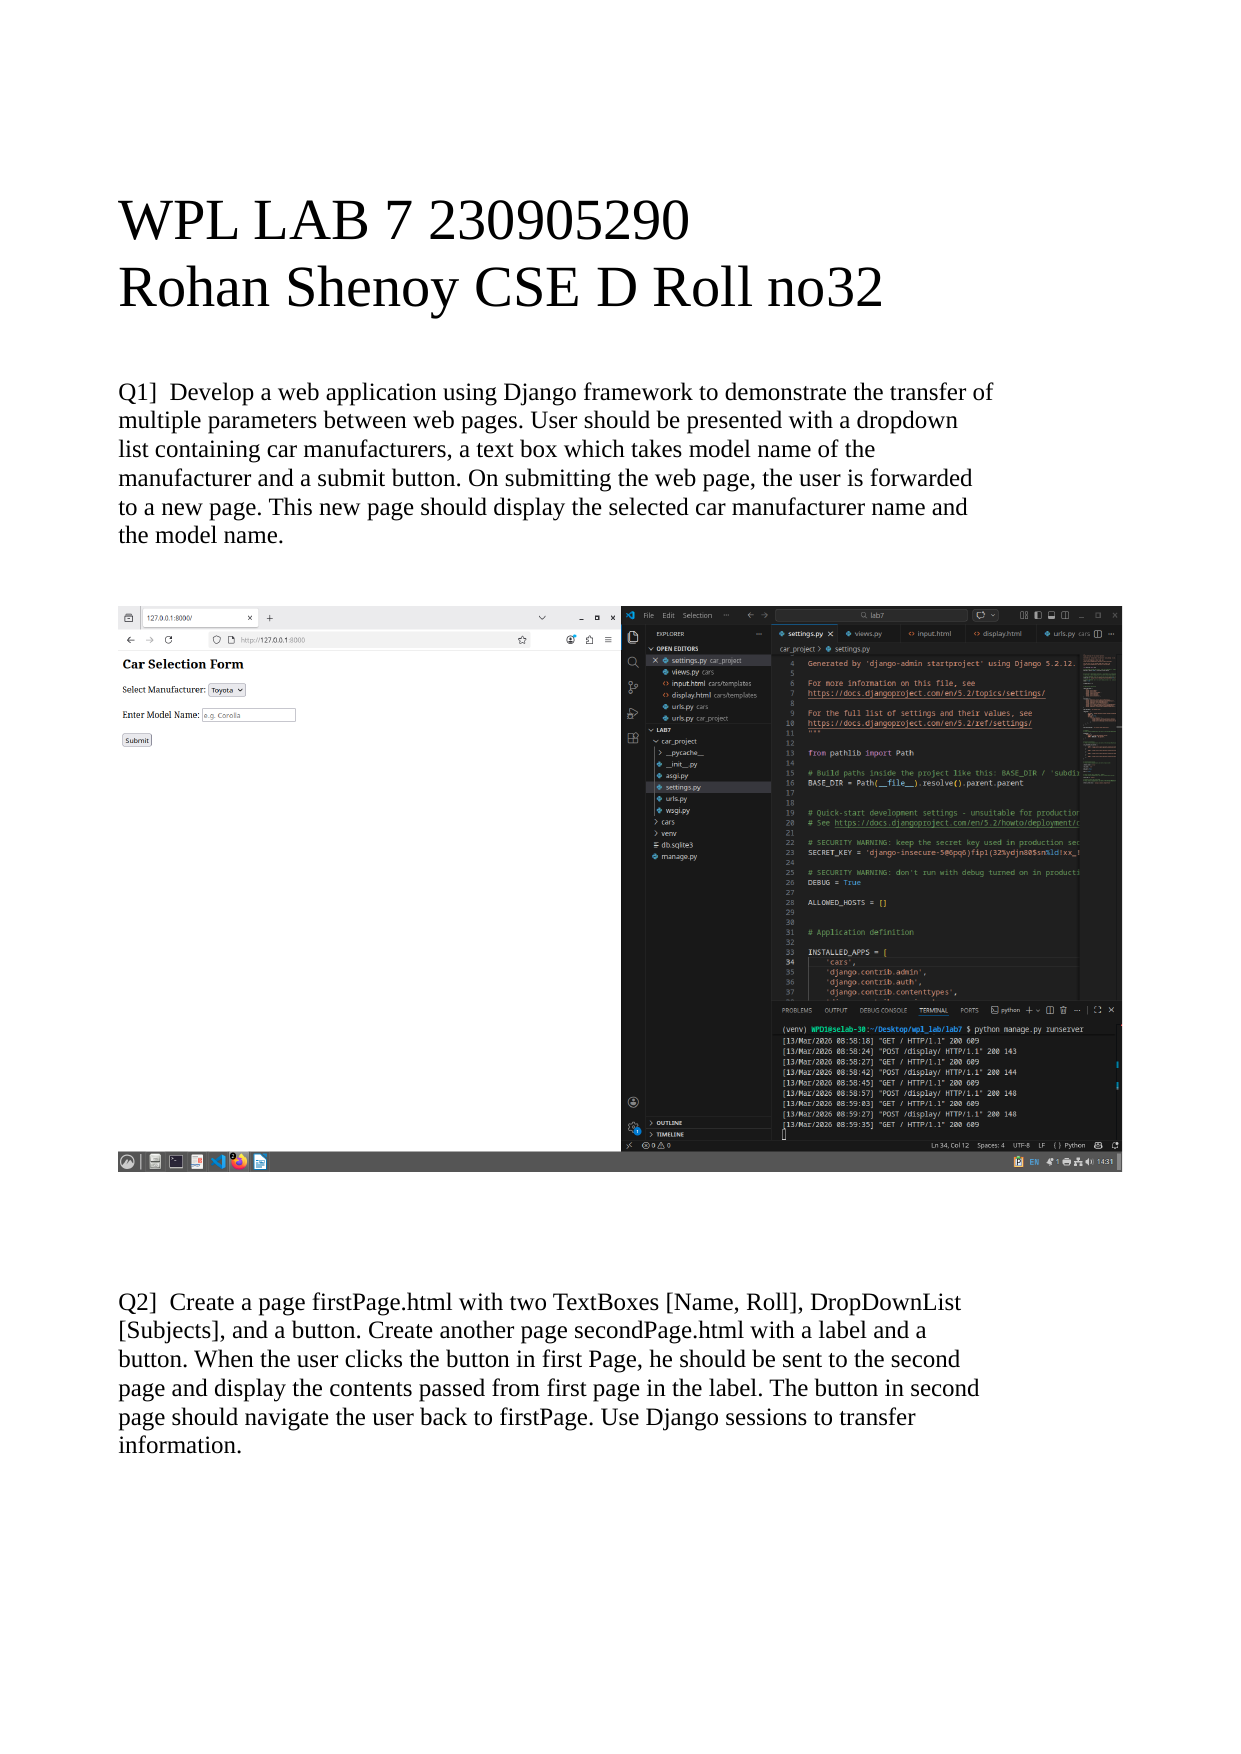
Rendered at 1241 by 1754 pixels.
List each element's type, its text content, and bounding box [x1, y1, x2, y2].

text WPL LAB 7 230905290 [118, 185, 1122, 252]
text manufacturer and a submit button. On submitting the web page, the user is forwarded [118, 463, 1122, 492]
text information. [118, 1430, 1122, 1459]
text Q2] Create a page firstPage.html with two TextBoxes [Name, Roll], DropDownList [118, 1287, 1122, 1315]
text page and display the contents passed from first page in the label. The button in second [118, 1373, 1122, 1402]
text Rohan Shenoy CSE D Roll no32 [118, 252, 1122, 319]
text page should navigate the user back to firstPage. Use Django sessions to transfer [118, 1402, 1122, 1430]
text the model name. [118, 521, 1122, 549]
text button. When the user clicks the button in first Page, he should be sent to the second [118, 1344, 1122, 1373]
text Q1] Develop a web application using Django framework to demonstrate the transfer of [118, 377, 1122, 406]
text multiple parameters between web pages. User should be presented with a dropdown [118, 406, 1122, 434]
picture [118, 606, 1123, 1172]
text list containing car manufacturers, a text box which takes model name of the [118, 434, 1122, 463]
text [Subjects], and a button. Create another page secondPage.html with a label and a [118, 1315, 1122, 1344]
text to a new page. This new page should display the selected car manufacturer name and [118, 492, 1122, 521]
